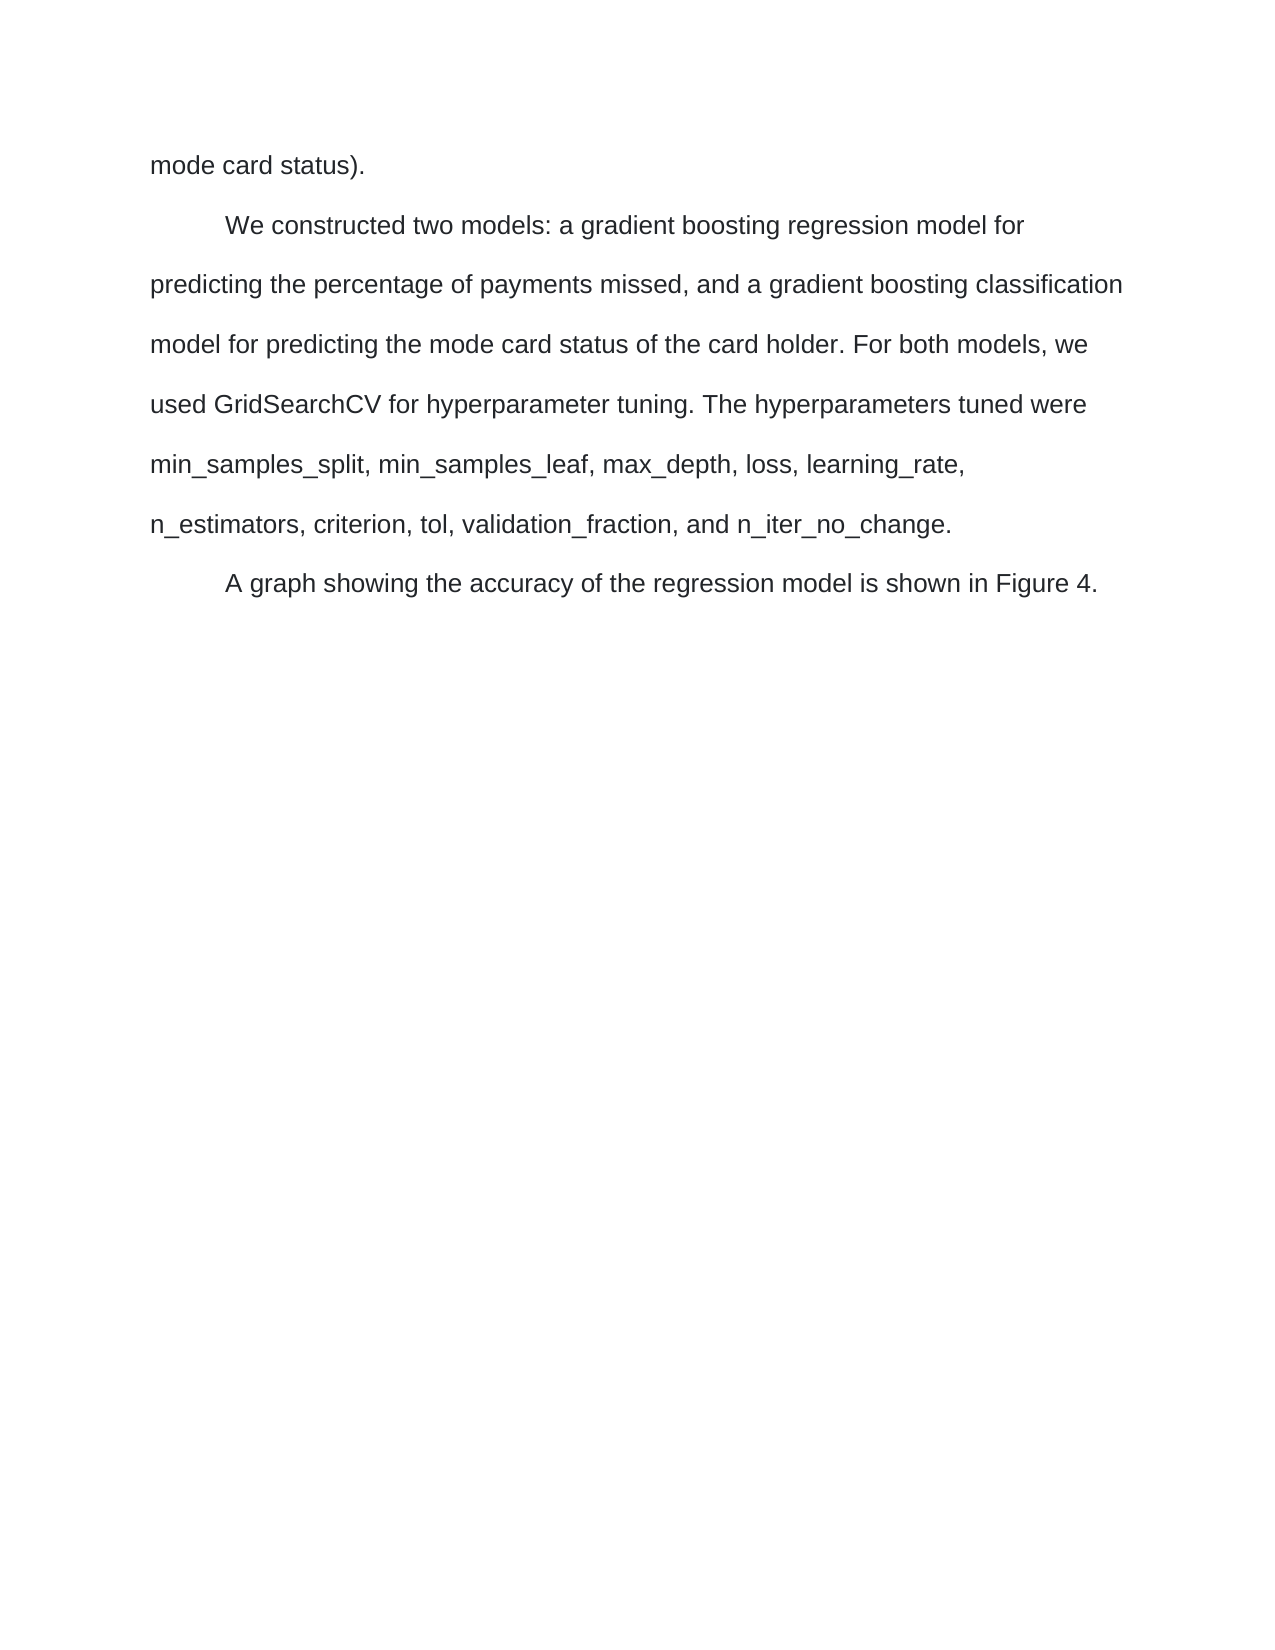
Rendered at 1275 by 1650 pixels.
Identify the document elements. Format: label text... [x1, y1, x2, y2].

text mode card status). [150, 150, 1125, 180]
text A graph showing the accuracy of the regression model is shown in Figure 4. [150, 568, 1125, 598]
text We constructed two models: a gradient boosting regression model for predicting the percentage of payments missed, and a gradient boosting classification model for predicting the mode card status of the card holder. For both models, we used GridSearchCV for hyperparameter tuning. The hyperparameters tuned were min_samples_split, min_samples_leaf, max_depth, loss, learning_rate, n_estimators, criterion, tol, validation_fraction, and n_iter_no_change. [150, 210, 1125, 539]
